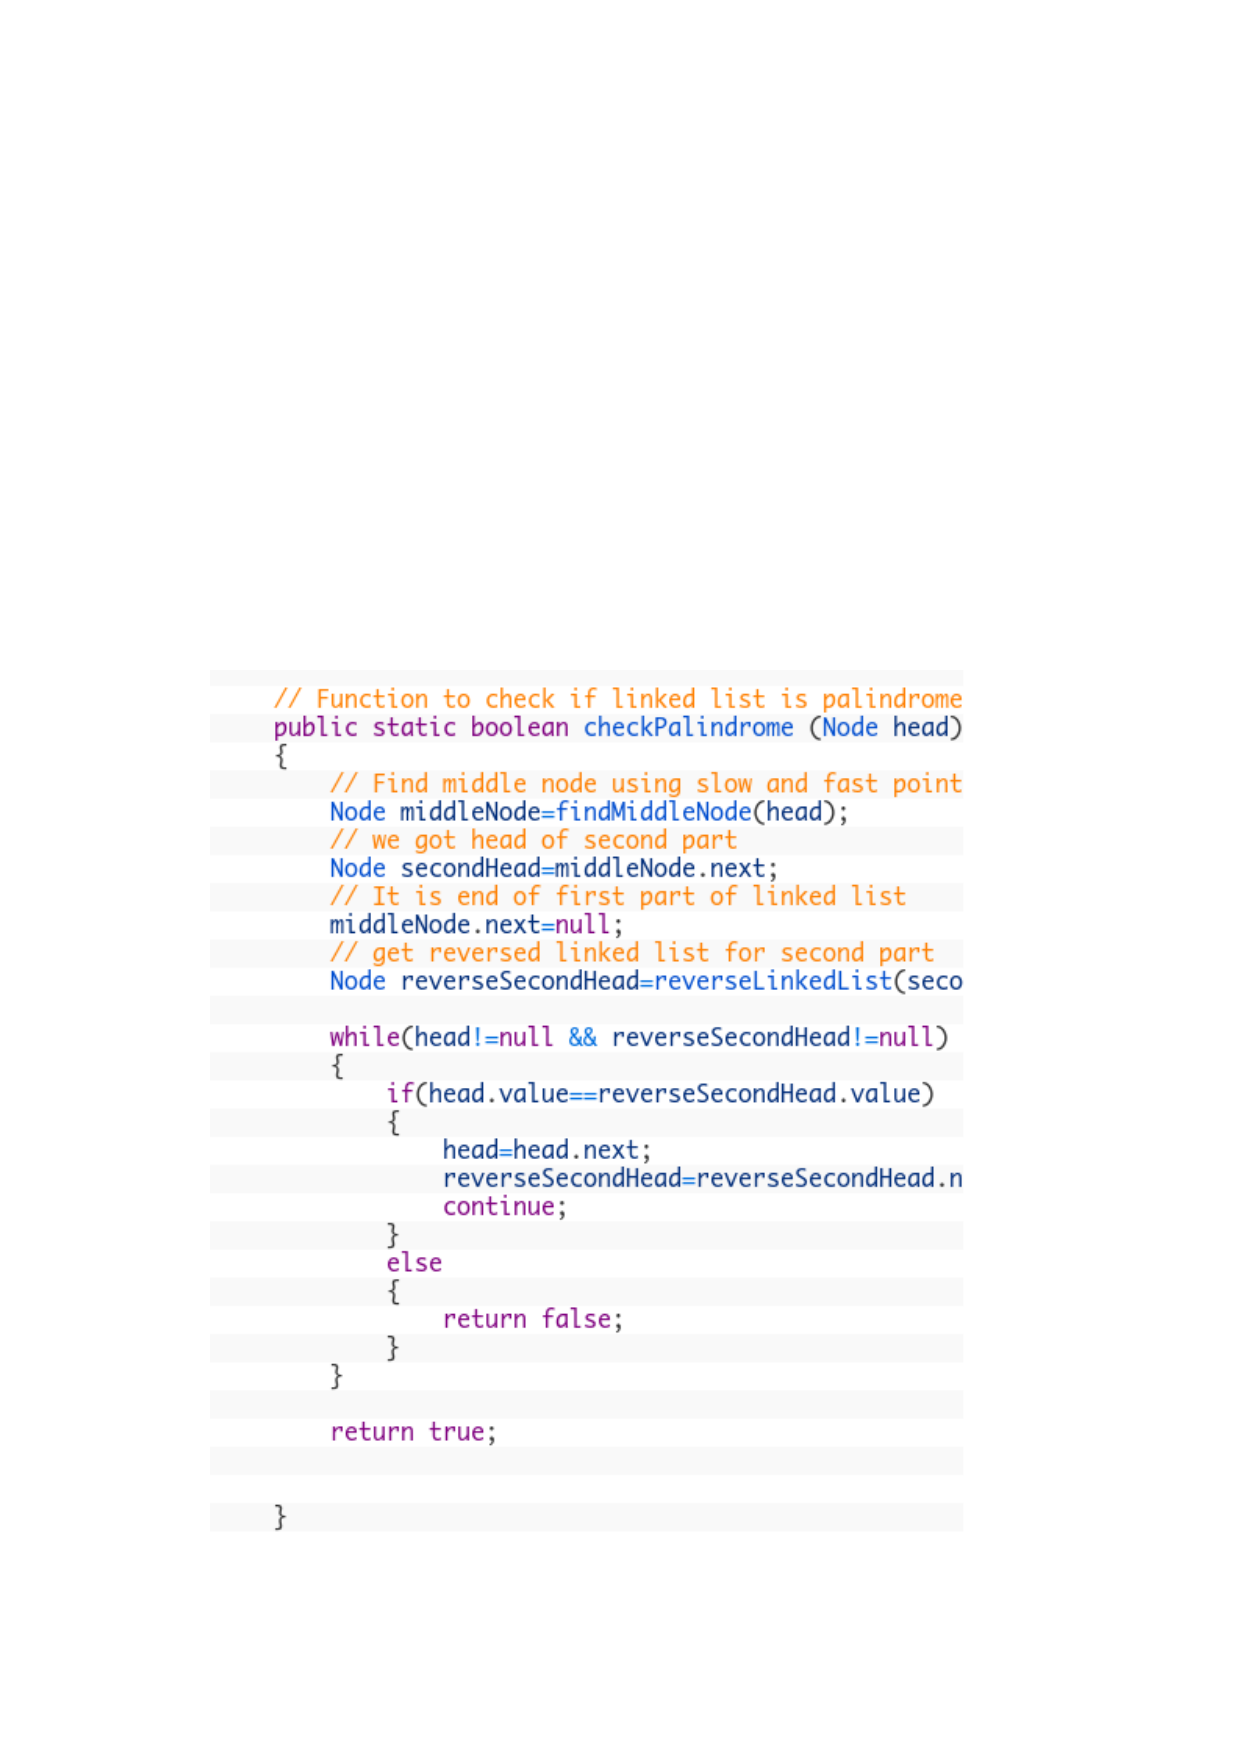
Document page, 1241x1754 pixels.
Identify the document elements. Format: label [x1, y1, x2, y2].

picture [210, 670, 990, 1541]
